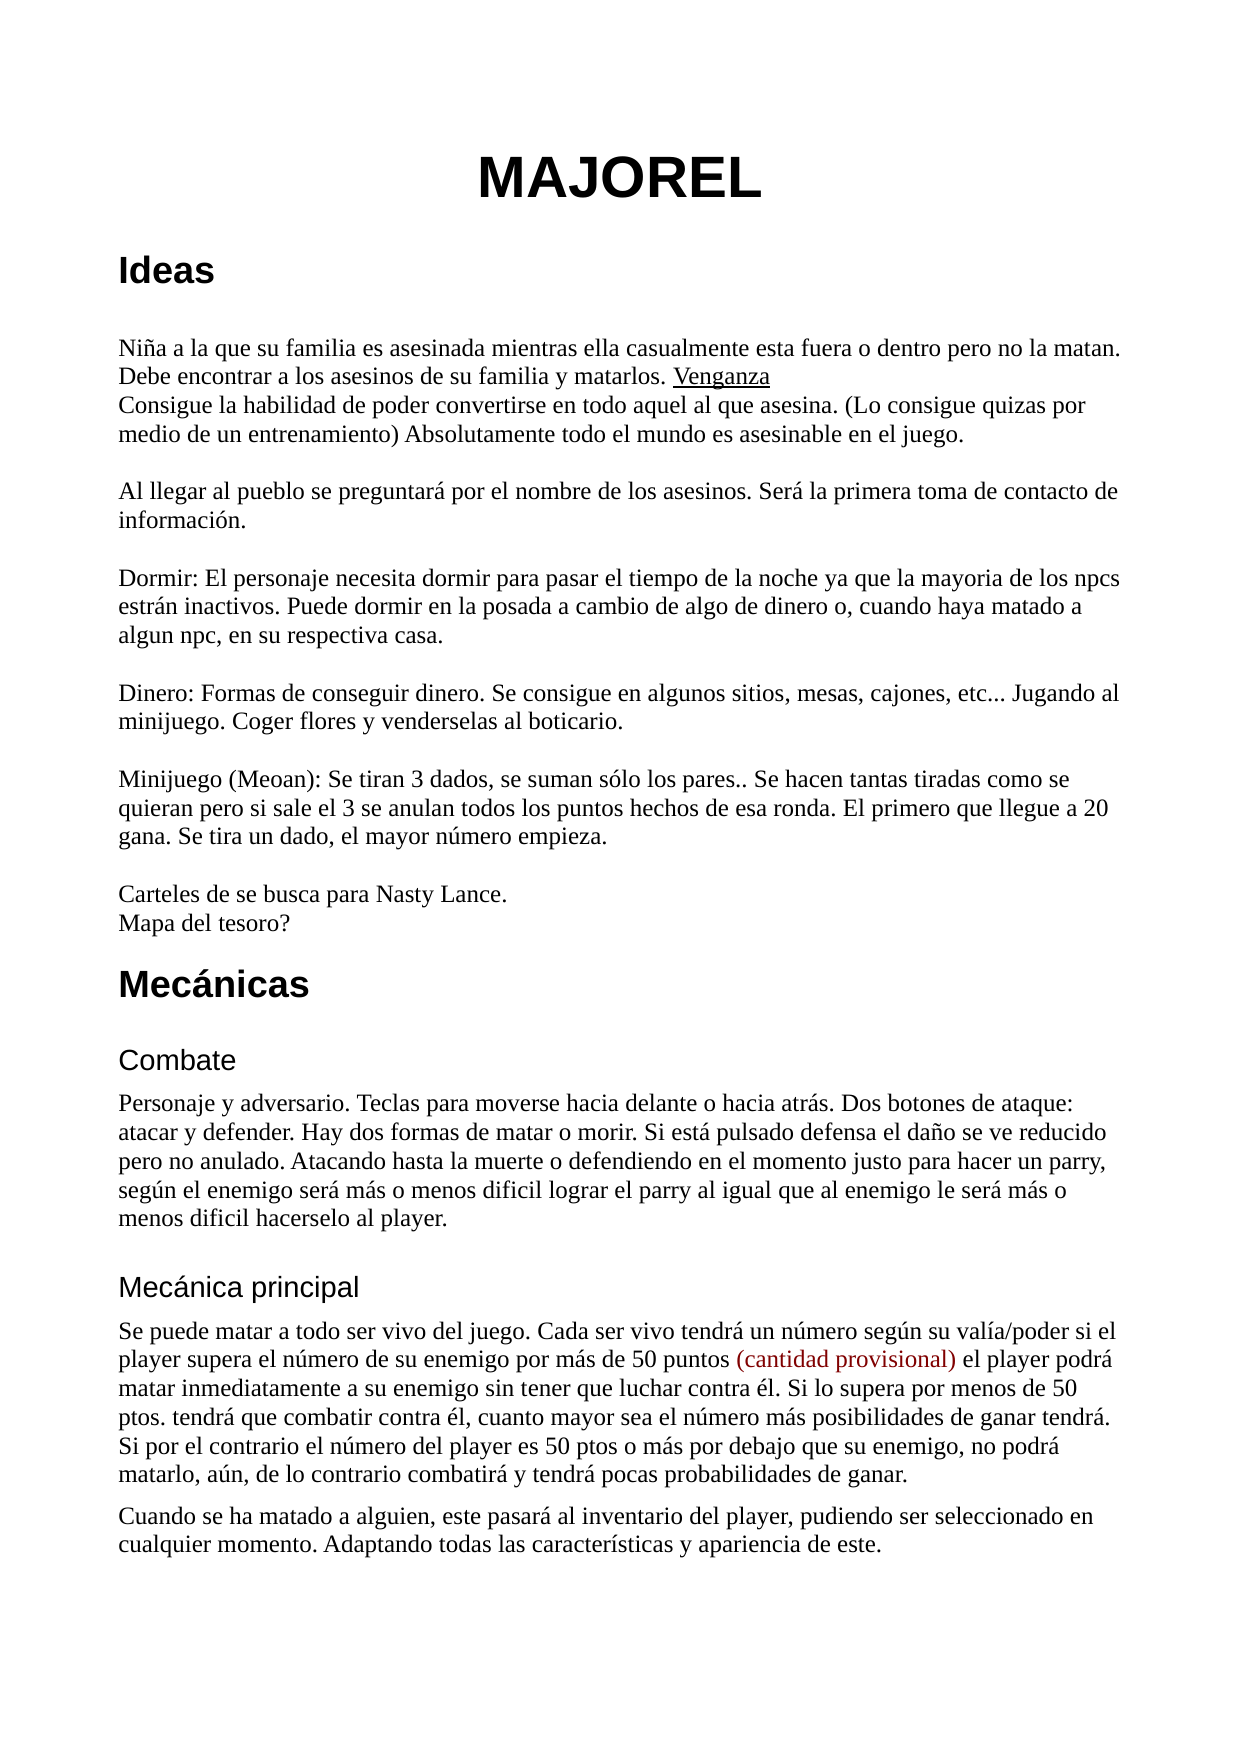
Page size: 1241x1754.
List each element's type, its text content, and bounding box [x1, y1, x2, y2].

text Al llegar al pueblo se preguntará por el nombre de los asesinos. Será la primera toma de contacto de información. [118, 476, 1122, 534]
text Carteles de se busca para Nasty Lance. [118, 879, 1122, 908]
subtitle Mecánica principal [118, 1270, 1122, 1303]
text Minijuego (Meoan): Se tiran 3 dados, se suman sólo los pares.. Se hacen tantas tiradas como se quieran pero si sale el 3 se anulan todos los puntos hechos de esa ronda. El primero que llegue a 20 gana. Se tira un dado, el mayor número empieza. [118, 764, 1122, 850]
text Dormir: El personaje necesita dormir para pasar el tiempo de la noche ya que la mayoria de los npcs estrán inactivos. Puede dormir en la posada a cambio de algo de dinero o, cuando haya matado a algun npc, en su respectiva casa. [118, 563, 1122, 649]
subtitle Combate [118, 1042, 1122, 1076]
text Mapa del tesoro? [118, 908, 1122, 936]
text Cuando se ha matado a alguien, este pasará al inventario del player, pudiendo ser seleccionado en cualquier momento. Adaptando todas las características y apariencia de este. [118, 1501, 1122, 1558]
subtitle Ideas [118, 248, 1122, 291]
text Personaje y adversario. Teclas para moverse hacia delante o hacia atrás. Dos botones de ataque: atacar y defender. Hay dos formas de matar o morir. Si está pulsado defensa el daño se ve reducido pero no anulado. Atacando hasta la muerte o defendiendo en el momento justo para hacer un parry, según el enemigo será más o menos dificil lograr el parry al igual que al enemigo le será más o menos dificil hacerselo al player. [118, 1088, 1122, 1232]
text Se puede matar a todo ser vivo del juego. Cada ser vivo tendrá un número según su valía/poder si el player supera el número de su enemigo por más de 50 puntos (cantidad provisional) el player podrá matar inmediatamente a su enemigo sin tener que luchar contra él. Si lo supera por menos de 50 ptos. tendrá que combatir contra él, cuanto mayor sea el número más posibilidades de ganar tendrá. Si por el contrario el número del player es 50 ptos o más por debajo que su enemigo, no podrá matarlo, aún, de lo contrario combatirá y tendrá pocas probabilidades de ganar. [118, 1316, 1122, 1488]
text Dinero: Formas de conseguir dinero. Se consigue en algunos sitios, mesas, cajones, etc... Jugando al minijuego. Coger flores y venderselas al boticario. [118, 678, 1122, 735]
text Consigue la habilidad de poder convertirse en todo aquel al que asesina. (Lo consigue quizas por medio de un entrenamiento) Absolutamente todo el mundo es asesinable en el juego. [118, 390, 1122, 448]
text Niña a la que su familia es asesinada mientras ella casualmente esta fuera o dentro pero no la matan. Debe encontrar a los asesinos de su familia y matarlos. Venganza [118, 333, 1122, 390]
title MAJOREL [118, 143, 1122, 210]
subtitle Mecánicas [118, 961, 1122, 1005]
